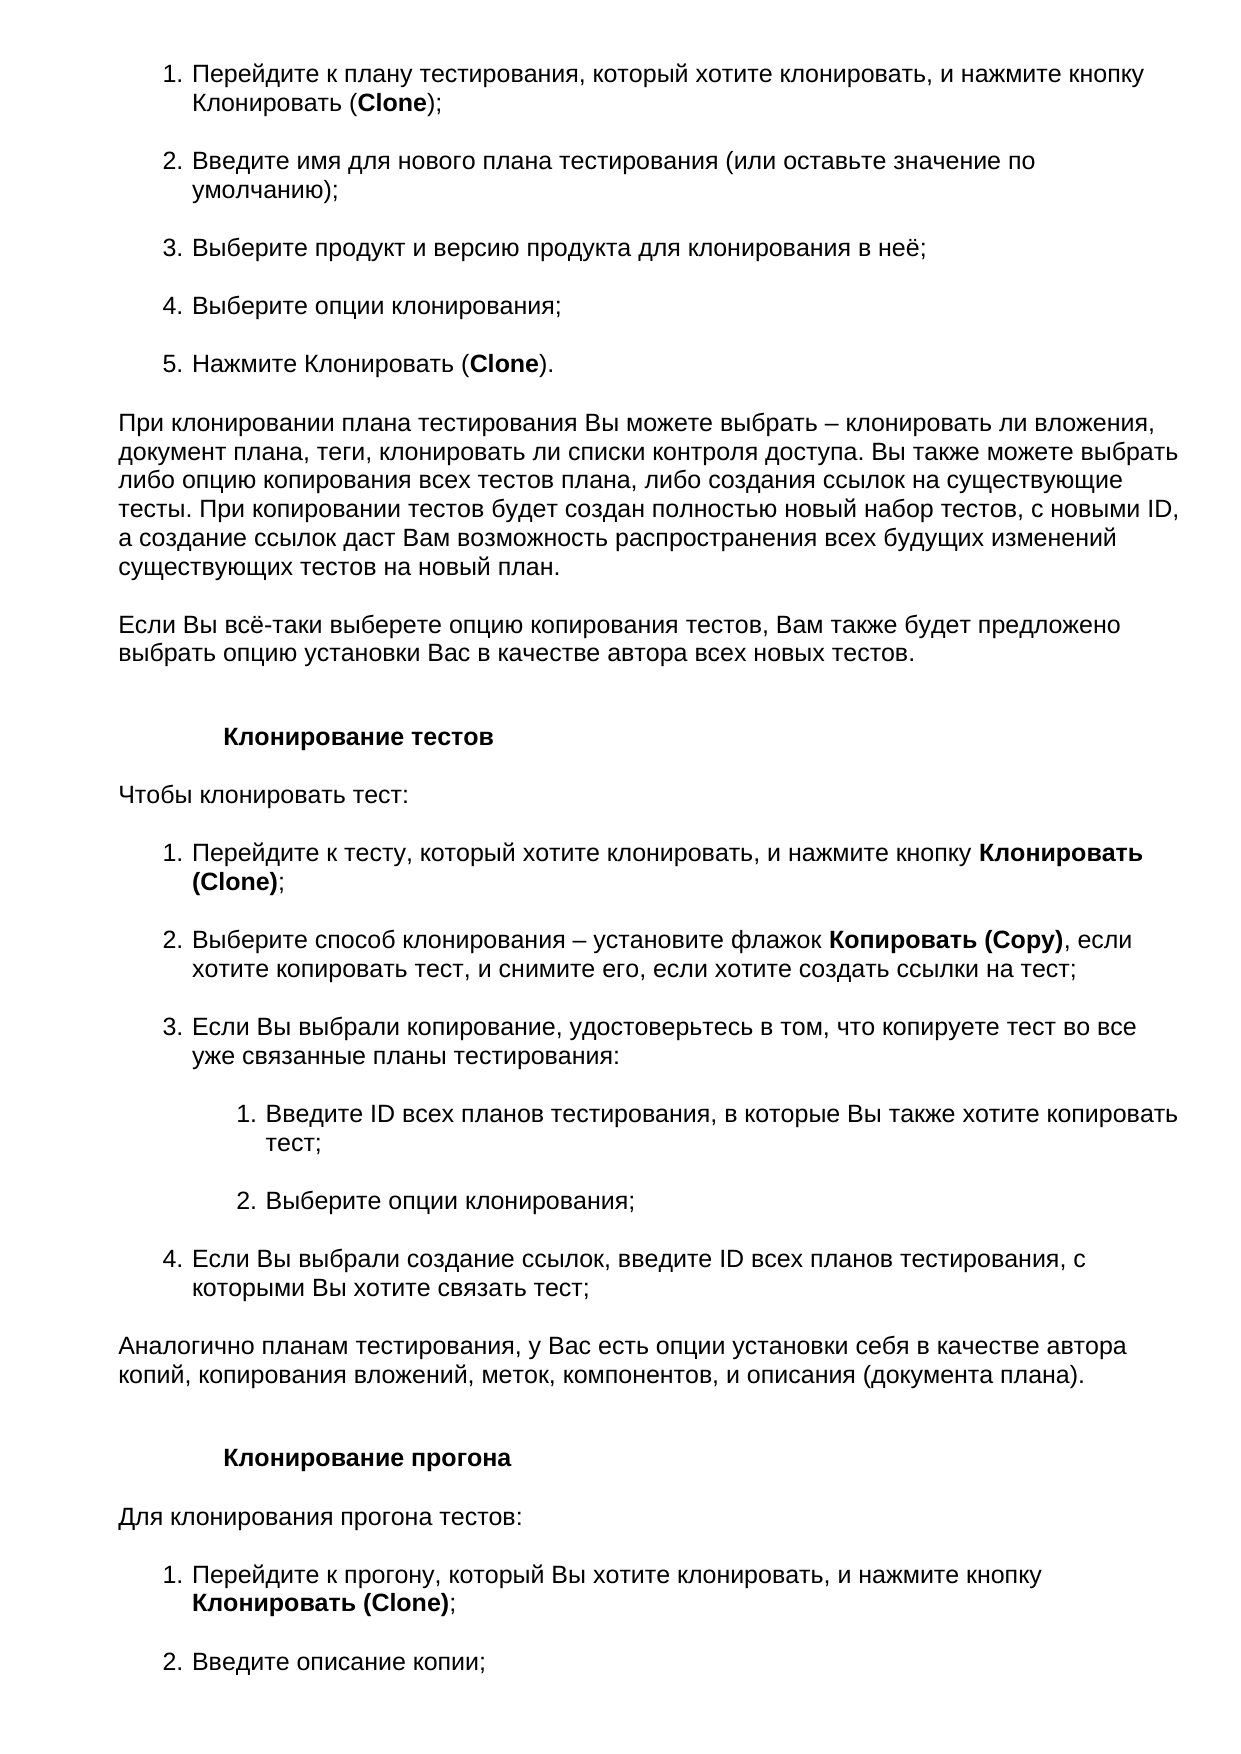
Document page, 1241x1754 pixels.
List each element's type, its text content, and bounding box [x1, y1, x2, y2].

list Если Вы выбрали создание ссылок, введите ID всех планов тестирования, с которыми Вы хотите связать тест; [162, 1244, 1181, 1302]
list Введите имя для нового плана тестирования (или оставьте значение по умолчанию); [162, 146, 1181, 203]
list Выберите опции клонирования; [236, 1186, 1181, 1215]
list Введите ID всех планов тестирования, в которые Вы также хотите копировать тест; [236, 1099, 1181, 1157]
subtitle Клонирование тестов [118, 722, 1181, 750]
text Чтобы клонировать тест: [118, 780, 1181, 809]
text Если Вы всё-таки выберете опцию копирования тестов, Вам также будет предложено выбрать опцию установки Вас в качестве автора всех новых тестов. [118, 610, 1181, 667]
text При клонировании плана тестирования Вы можете выбрать – клонировать ли вложения, документ плана, теги, клонировать ли списки контроля доступа. Вы также можете выбрать либо опцию копирования всех тестов плана, либо создания ссылок на существующие тесты. При копировании тестов будет создан полностью новый набор тестов, с новыми ID, а создание ссылок даст Вам возможность распространения всех будущих изменений существующих тестов на новый план. [118, 408, 1181, 580]
text Аналогично планам тестирования, у Вас есть опции установки себя в качестве автора копий, копирования вложений, меток, компонентов, и описания (документа плана). [118, 1331, 1181, 1389]
list Если Вы выбрали копирование, удостоверьтесь в том, что копируете тест во все уже связанные планы тестирования: [162, 1012, 1181, 1069]
list Выберите продукт и версию продукта для клонирования в неё; [162, 233, 1181, 262]
list Перейдите к прогону, который Вы хотите клонировать, и нажмите кнопку Клонировать (Clone); [162, 1560, 1181, 1617]
subtitle Клонирование прогона [118, 1443, 1181, 1472]
list Введите описание копии; [162, 1647, 1181, 1675]
list Выберите опции клонирования; [162, 291, 1181, 320]
list Нажмите Клонировать (Clone). [162, 349, 1181, 378]
text Для клонирования прогона тестов: [118, 1501, 1181, 1530]
list Перейдите к тесту, который хотите клонировать, и нажмите кнопку Клонировать (Clone); [162, 838, 1181, 896]
list Выберите способ клонирования – установите флажок Копировать (Copy), если хотите копировать тест, и снимите его, если хотите создать ссылки на тест; [162, 925, 1181, 983]
list Перейдите к плану тестирования, который хотите клонировать, и нажмите кнопку Клонировать (Clone); [162, 59, 1181, 117]
